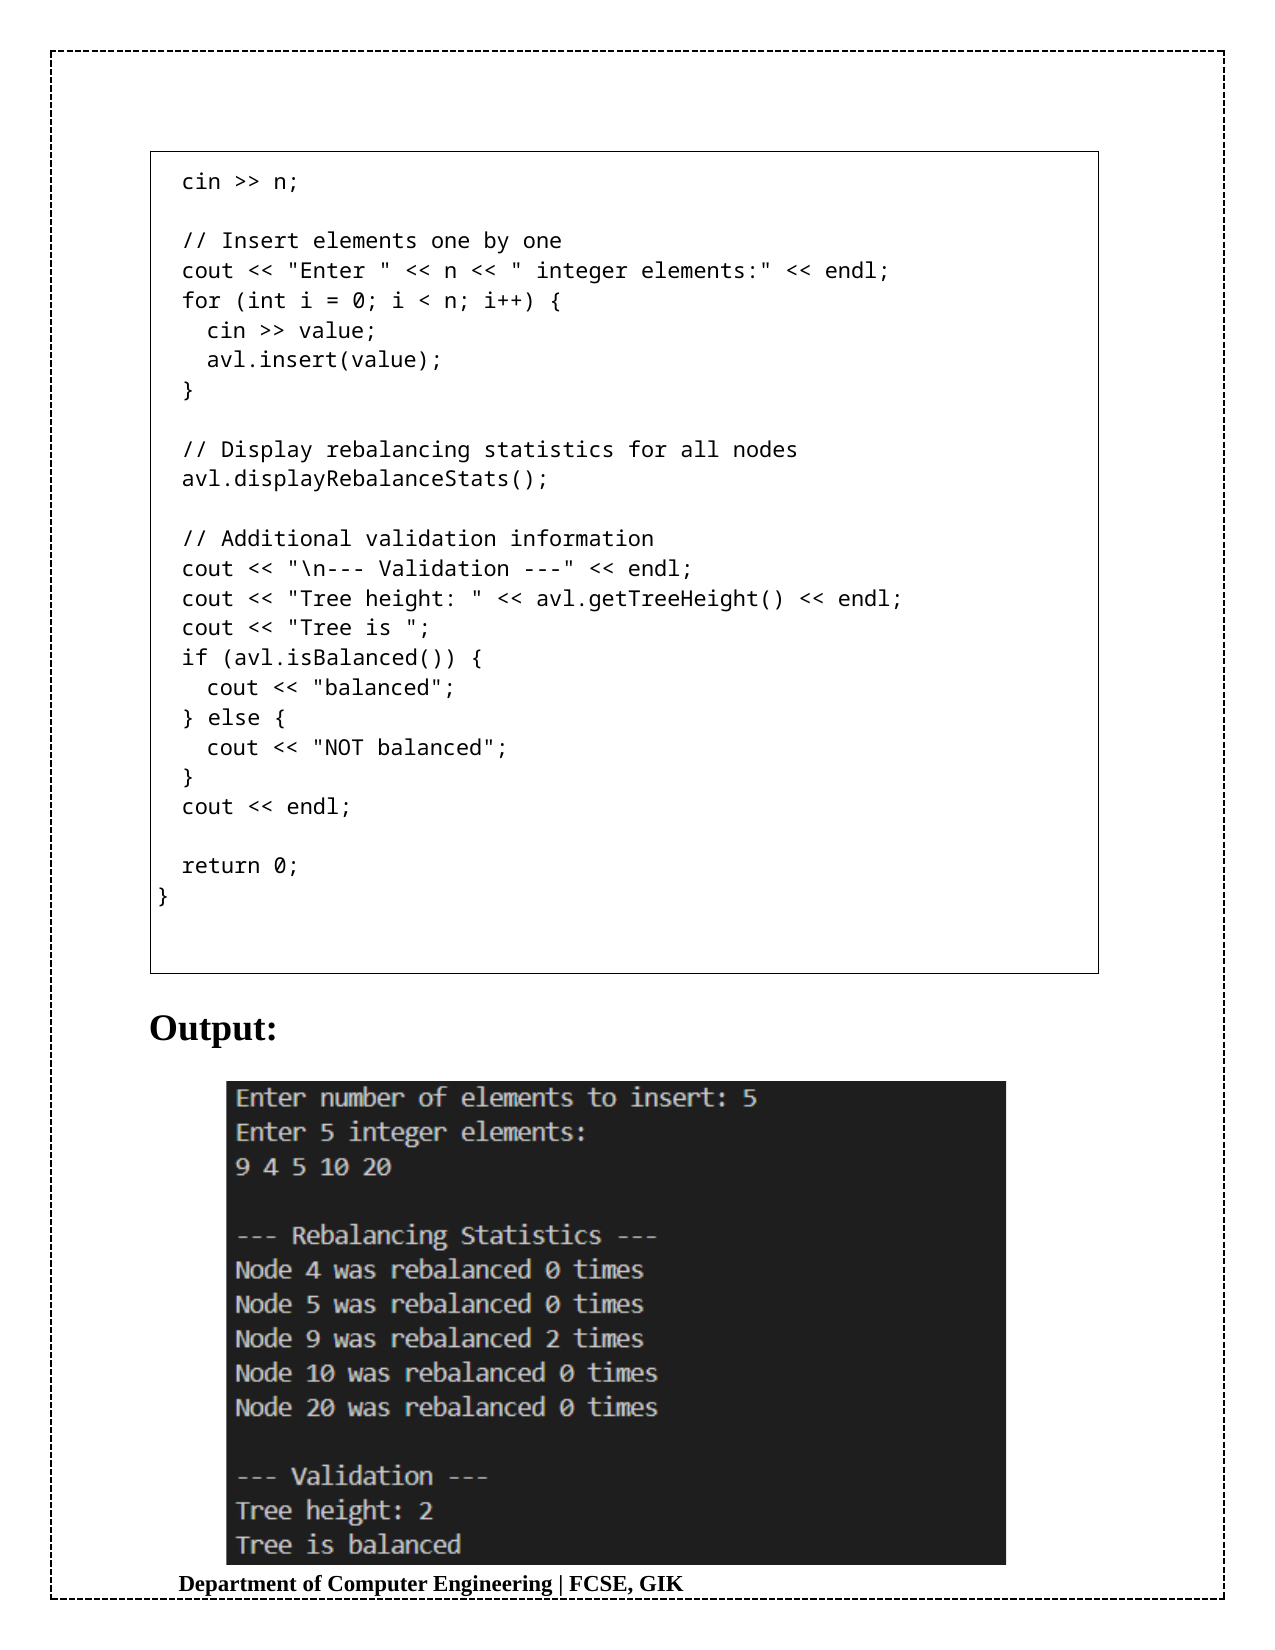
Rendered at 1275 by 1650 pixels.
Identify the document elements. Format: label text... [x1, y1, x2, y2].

text Output: [149, 1005, 1084, 1048]
picture [226, 1081, 1007, 1565]
table_header cin >> n; // Insert elements one by one cout << "Enter " << n << " integer elements:" << endl; for (int i = 0; i < n; i++) { cin >> value; avl.insert(value); } // Display rebalancing statistics for all nodes avl.displayRebalanceStats(); // Additional validation information cout << "\n--- Validation ---" << endl; cout << "Tree height: " << avl.getTreeHeight() << endl; cout << "Tree is "; if (avl.isBalanced()) { cout << "balanced"; } else { cout << "NOT balanced"; } cout << endl; return 0; } [151, 152, 1098, 973]
